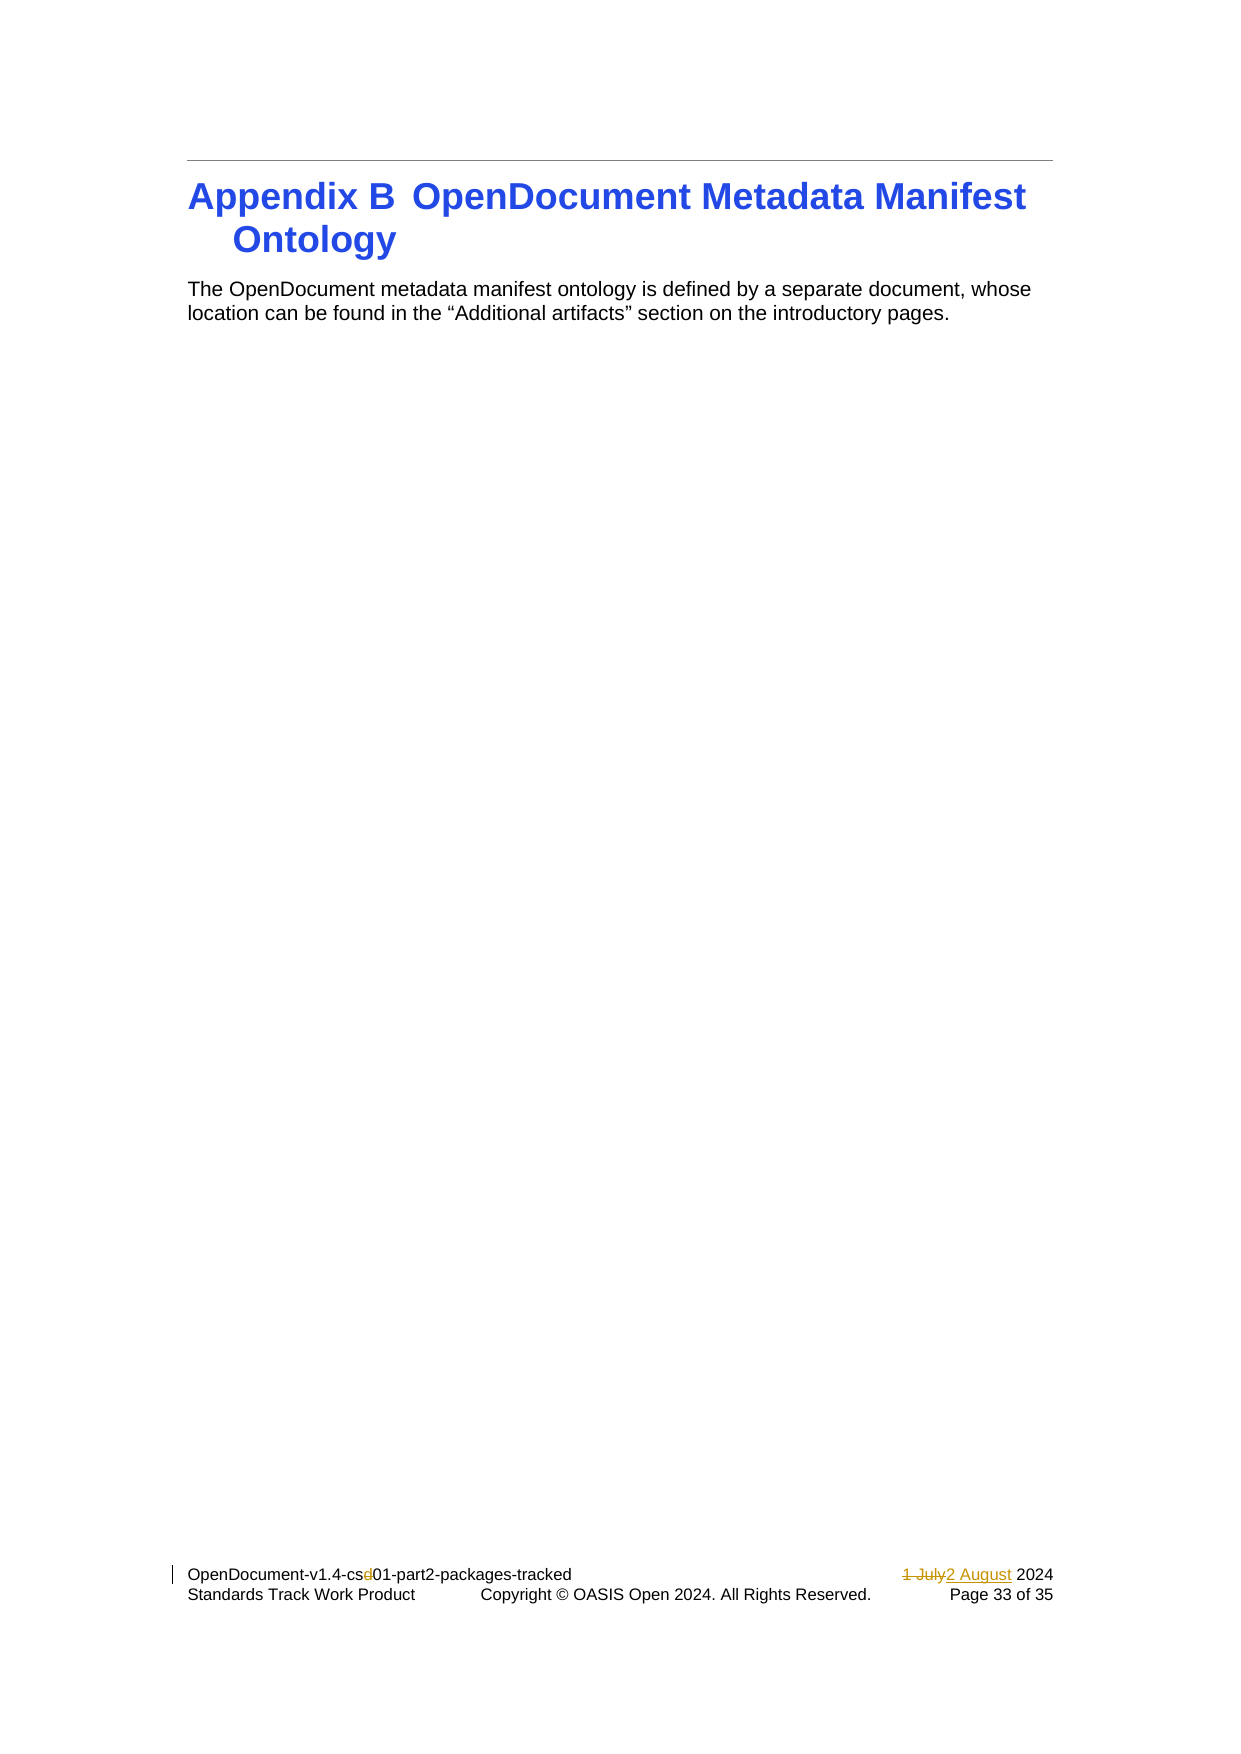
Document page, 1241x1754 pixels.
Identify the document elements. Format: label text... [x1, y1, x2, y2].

text The OpenDocument metadata manifest ontology is defined by a separate document, whose location can be found in the “Additional artifacts” section on the introductory pages. [187, 277, 1053, 324]
subtitle OpenDocument Metadata Manifest Ontology [187, 161, 1053, 260]
